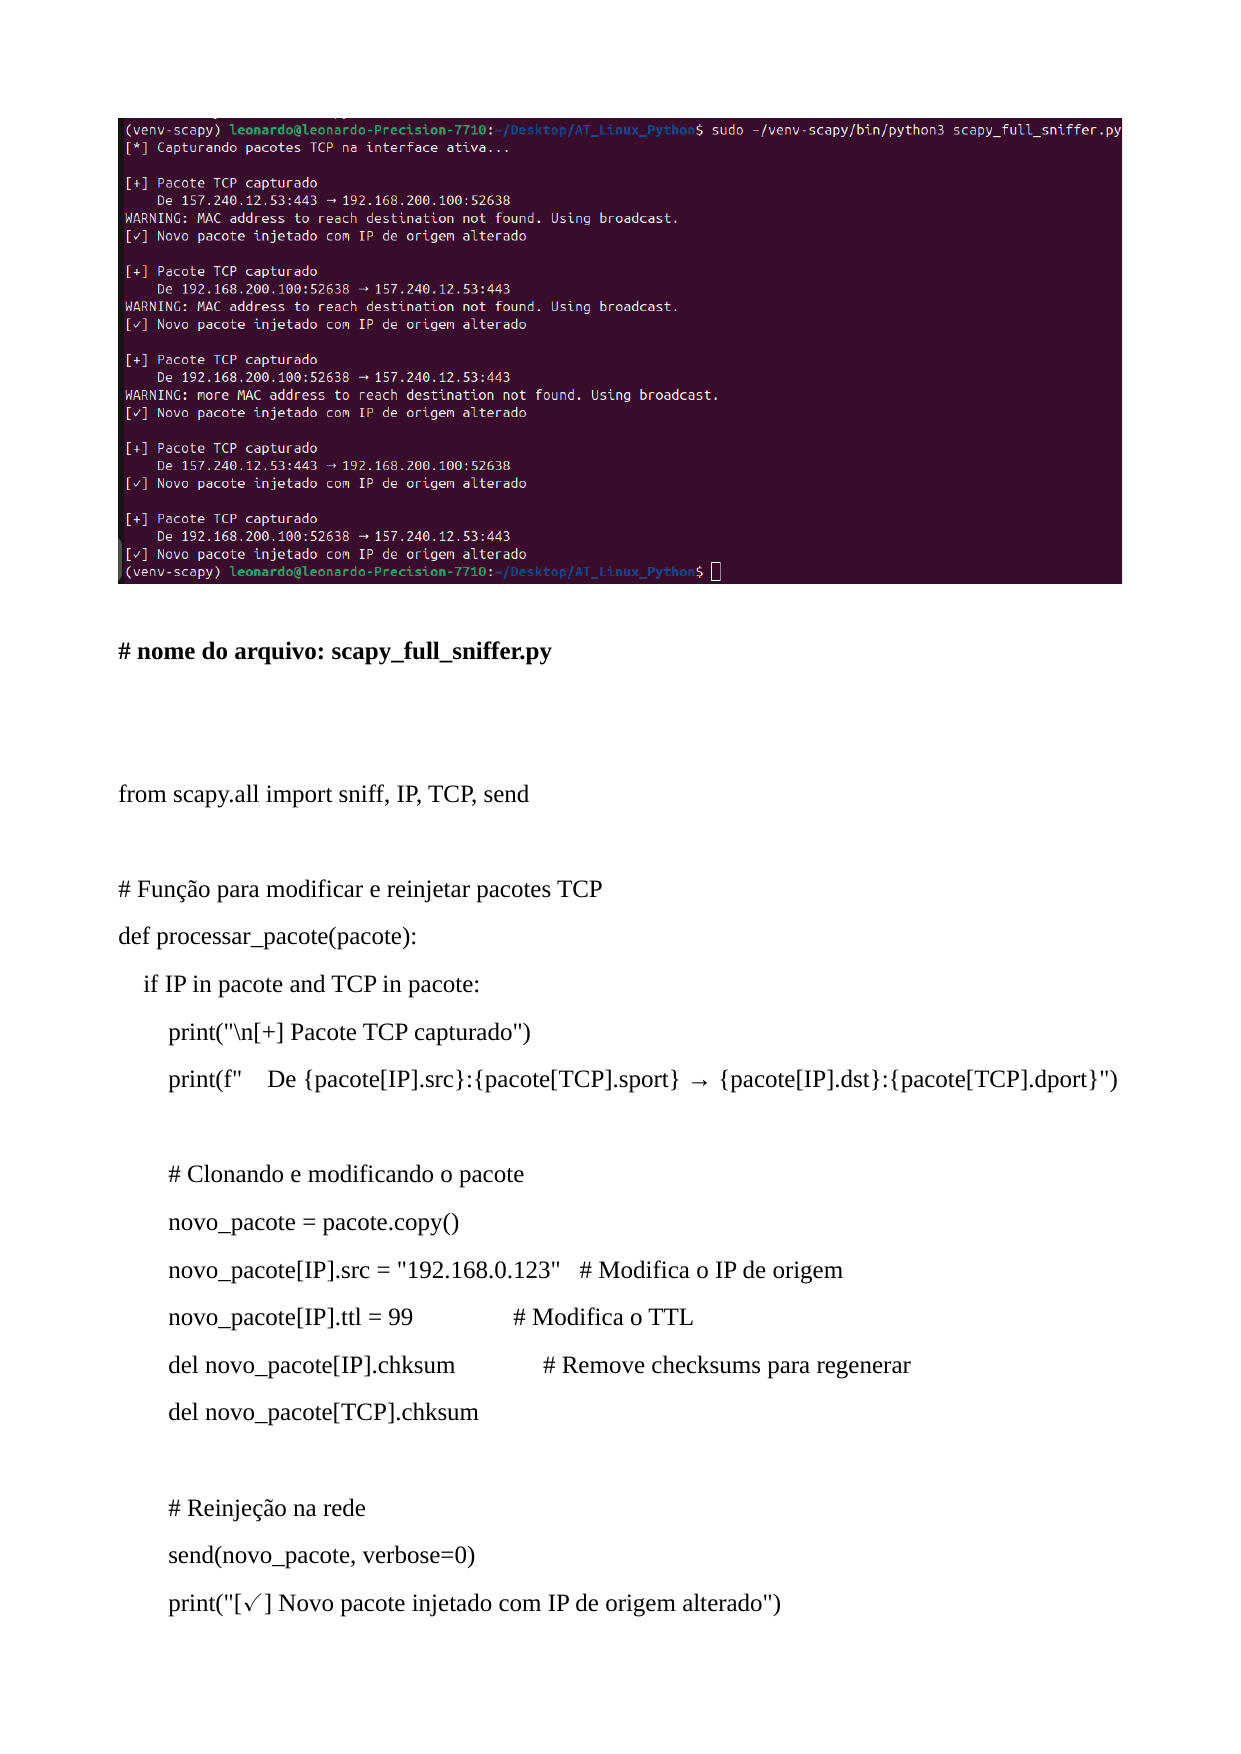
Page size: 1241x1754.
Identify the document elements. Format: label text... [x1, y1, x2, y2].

text send(novo_pacote, verbose=0) [118, 1540, 1122, 1569]
text del novo_pacote[TCP].chksum [118, 1397, 1122, 1426]
text def processar_pacote(pacote): [118, 921, 1122, 950]
text novo_pacote = pacote.copy() [118, 1207, 1122, 1236]
text novo_pacote[IP].src = "192.168.0.123" # Modifica o IP de origem [118, 1255, 1122, 1283]
text print("[✓] Novo pacote injetado com IP de origem alterado") [118, 1588, 1122, 1617]
text # Reinjeção na rede [118, 1493, 1122, 1521]
text novo_pacote[IP].ttl = 99 # Modifica o TTL [118, 1302, 1122, 1331]
text # nome do arquivo: scapy_full_sniffer.py [118, 636, 1122, 664]
text del novo_pacote[IP].chksum # Remove checksums para regenerar [118, 1350, 1122, 1379]
picture [118, 118, 1123, 584]
text print(f" De {pacote[IP].src}:{pacote[TCP].sport} → {pacote[IP].dst}:{pacote[TCP].dport}") [118, 1064, 1122, 1093]
text if IP in pacote and TCP in pacote: [118, 969, 1122, 998]
text print("\n[+] Pacote TCP capturado") [118, 1017, 1122, 1045]
text # Função para modificar e reinjetar pacotes TCP [118, 874, 1122, 903]
text # Clonando e modificando o pacote [118, 1159, 1122, 1188]
text from scapy.all import sniff, IP, TCP, send [118, 779, 1122, 807]
